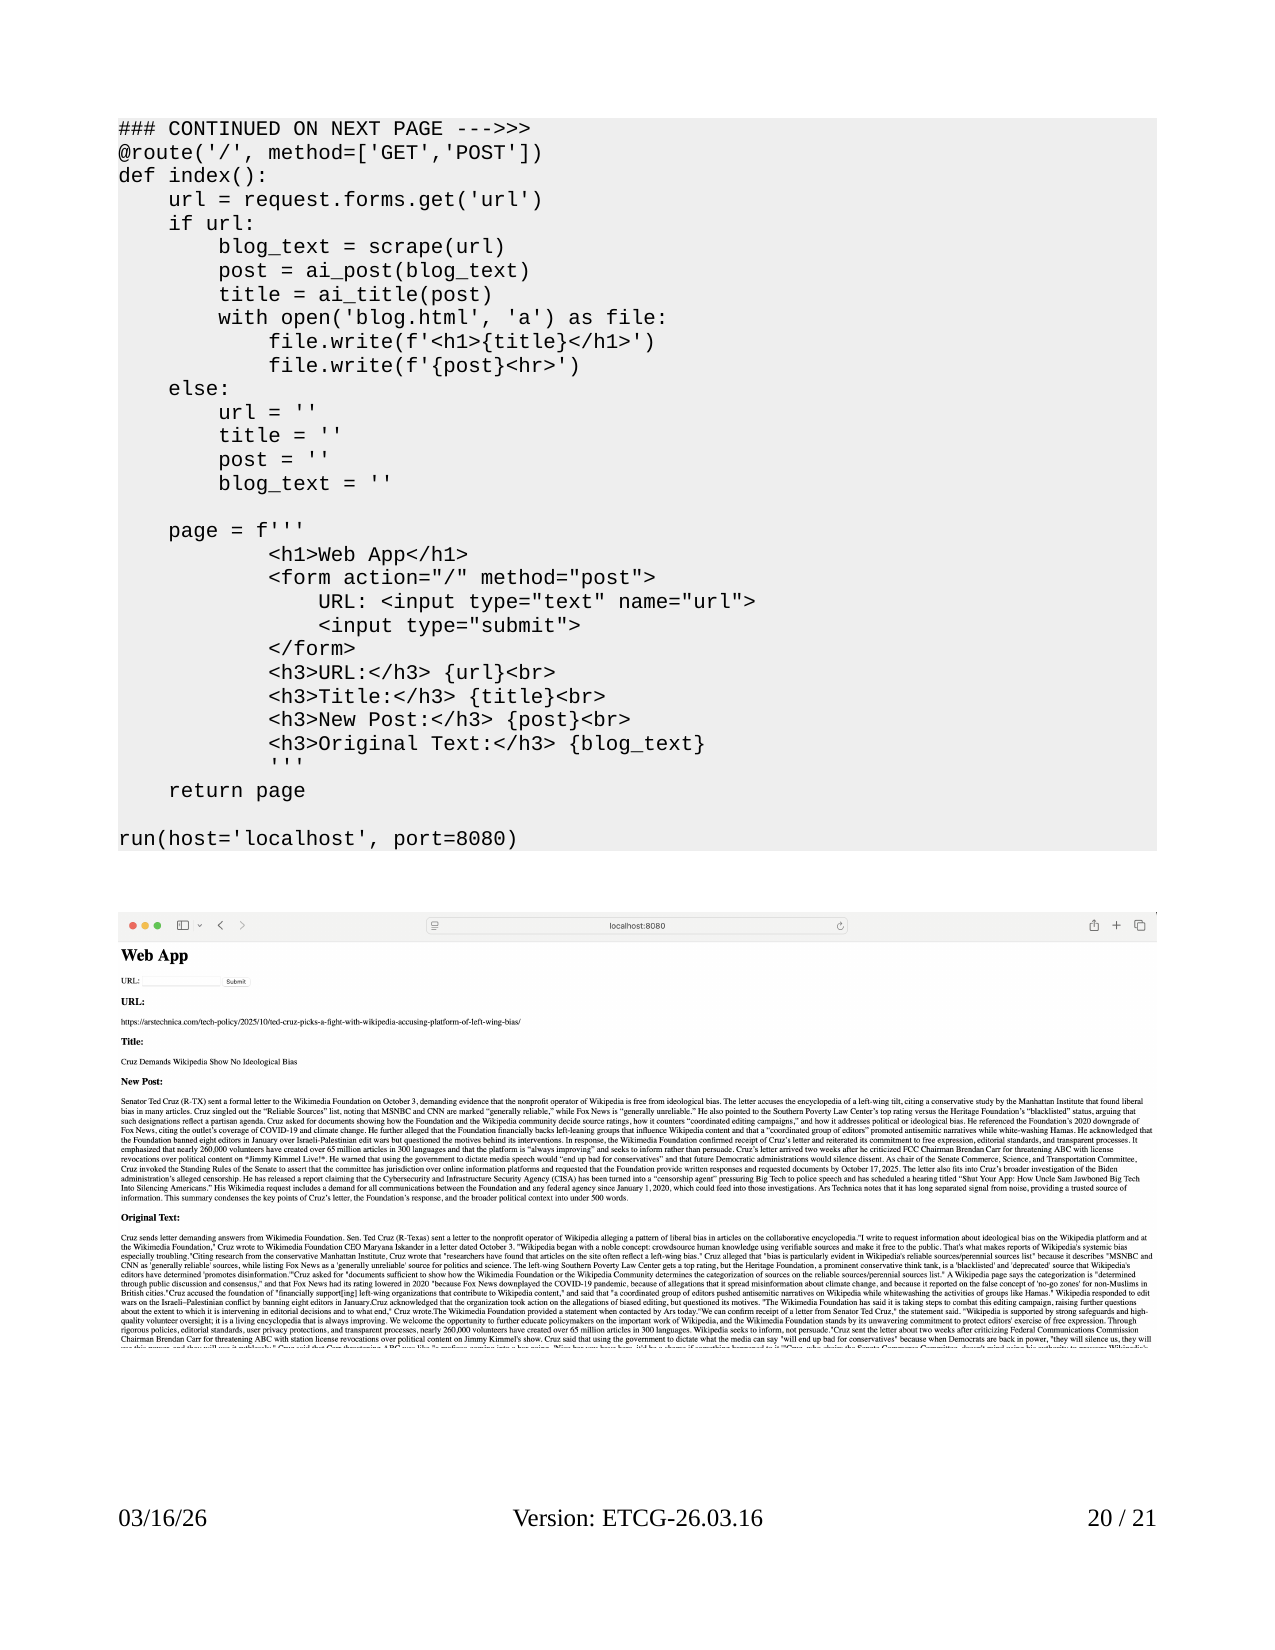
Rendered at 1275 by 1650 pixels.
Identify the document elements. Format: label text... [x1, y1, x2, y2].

text URL: <input type="text" name="url"> [118, 591, 1157, 615]
text else: [118, 378, 1157, 402]
text <h3>URL:</h3> {url}<br> [118, 662, 1157, 686]
text title = ai_title(post) [118, 284, 1157, 307]
text </form> [118, 638, 1157, 662]
text <form action="/" method="post"> [118, 567, 1157, 591]
text blog_text = '' [118, 473, 1157, 496]
text blog_text = scrape(url) [118, 236, 1157, 260]
text url = request.forms.get('url') [118, 189, 1157, 213]
text if url: [118, 213, 1157, 236]
text file.write(f'<h1>{title}</h1>') [118, 331, 1157, 354]
text <h3>Original Text:</h3> {blog_text} [118, 733, 1157, 757]
text title = '' [118, 426, 1157, 449]
text with open('blog.html', 'a') as file: [118, 307, 1157, 331]
text def index(): [118, 165, 1157, 189]
text return page [118, 780, 1157, 804]
text ### CONTINUED ON NEXT PAGE --->>> [118, 118, 1157, 142]
text url = '' [118, 402, 1157, 426]
text ''' [118, 757, 1157, 780]
text <h3>Title:</h3> {title}<br> [118, 686, 1157, 709]
text <h1>Web App</h1> [118, 544, 1157, 567]
text <h3>New Post:</h3> {post}<br> [118, 709, 1157, 733]
picture [118, 912, 1157, 1348]
text @route('/', method=['GET','POST']) [118, 142, 1157, 165]
text <input type="submit"> [118, 615, 1157, 638]
text post = ai_post(blog_text) [118, 260, 1157, 284]
text run(host='localhost', port=8080) [118, 827, 1157, 851]
text file.write(f'{post}<hr>') [118, 354, 1157, 378]
text page = f''' [118, 520, 1157, 544]
text post = '' [118, 449, 1157, 473]
